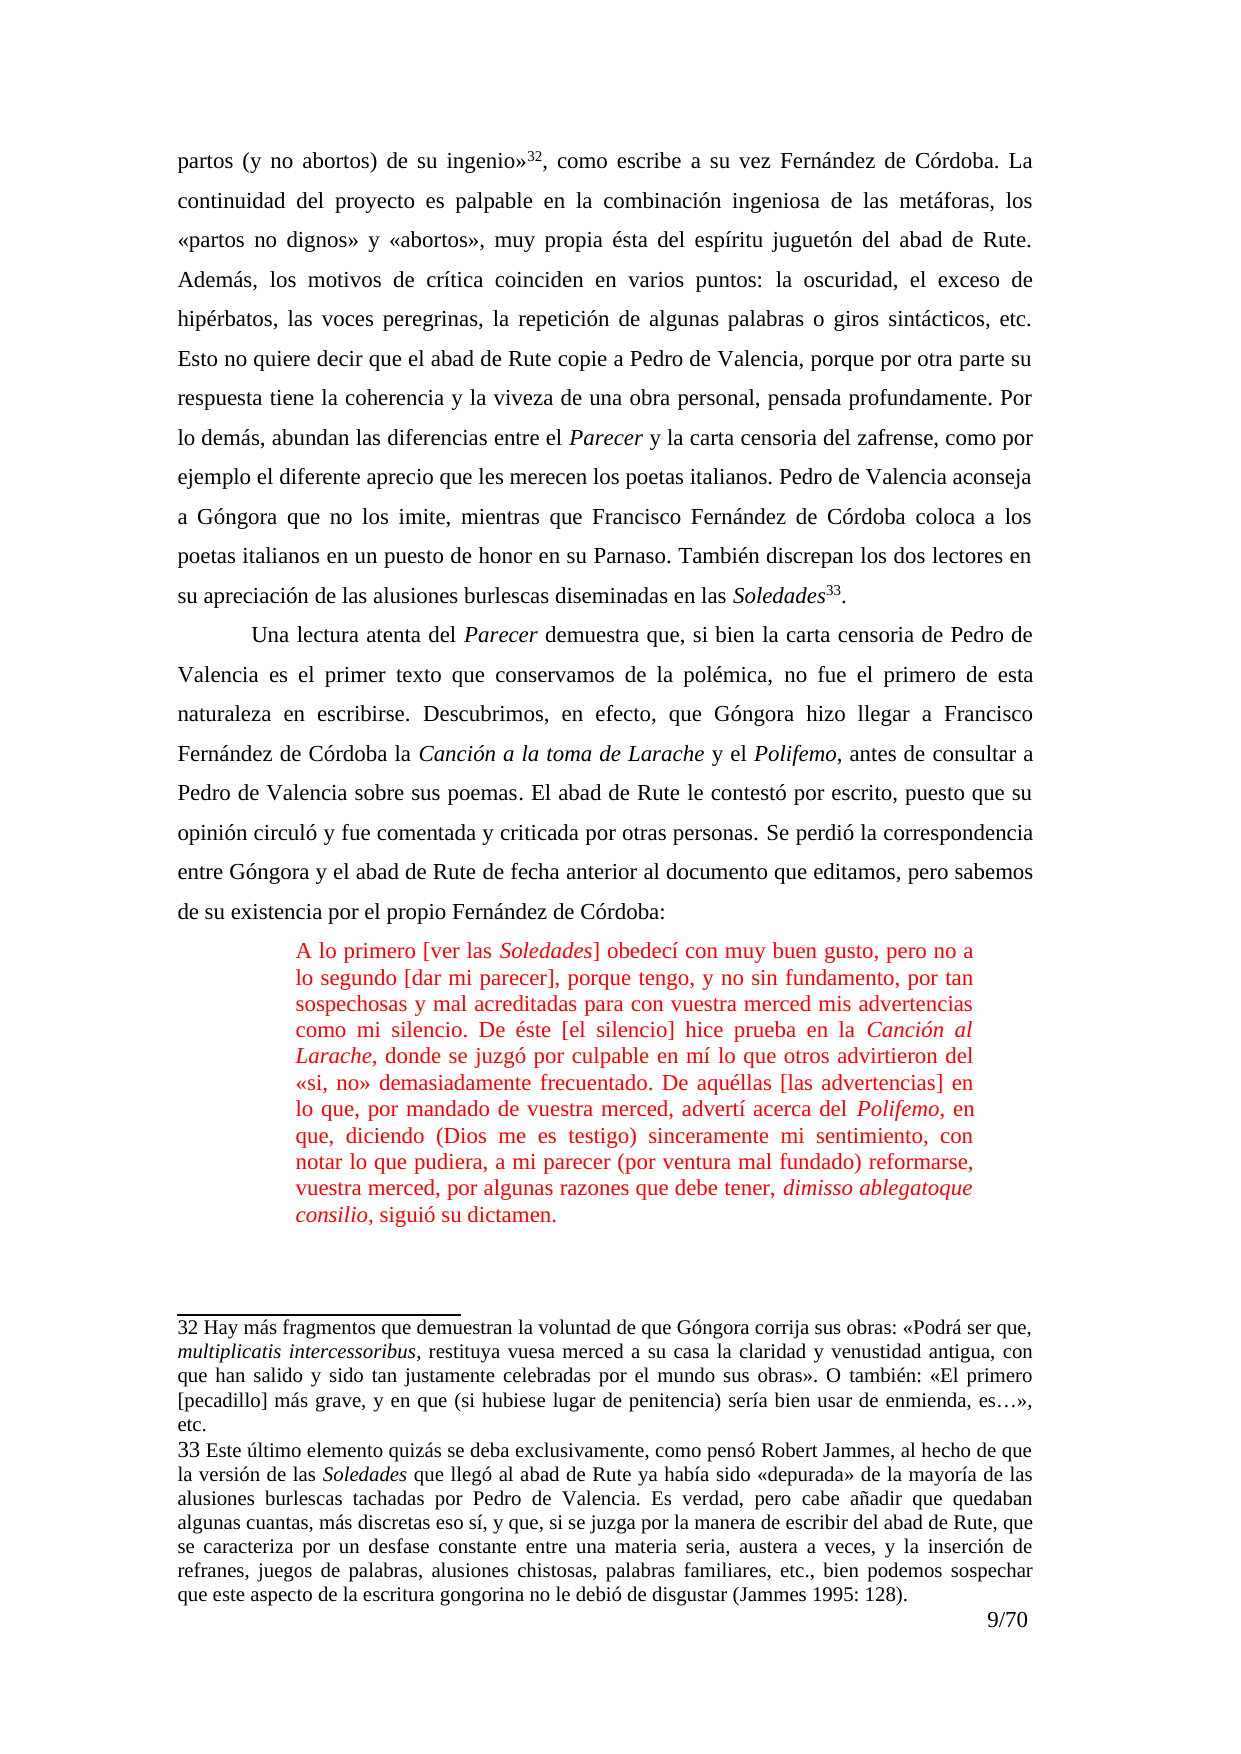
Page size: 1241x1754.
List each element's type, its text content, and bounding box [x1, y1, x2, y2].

text A lo primero [ver las Soledades] obedecí con muy buen gusto, pero no a lo segundo [dar mi parecer], porque tengo, y no sin fundamento, por tan sospechosas y mal acreditadas para con vuestra merced mis advertencias como mi silencio. De éste [el silencio] hice prueba en la Canción al Larache, donde se juzgó por culpable en mí lo que otros advirtieron del «si, no» demasiadamente frecuentado. De aquéllas [las advertencias] en lo que, por mandado de vuestra merced, advertí acerca del Polifemo, en que, diciendo (Dios me es testigo) sinceramente mi sentimiento, con notar lo que pudiera, a mi parecer (por ventura mal fundado) reformarse, vuestra merced, por algunas razones que debe tener, dimisso ablegatoque consilio, siguió su dictamen. [295, 937, 974, 1227]
text Hay más fragmentos que demuestran la voluntad de que Góngora corrija sus obras: «Podrá ser que, multiplicatis intercessoribus, restituya vuesa merced a su casa la claridad y venustidad antigua, con que han salido y sido tan justamente celebradas por el mundo sus obras». O también: «El primero [pecadillo] más grave, y en que (si hubiese lugar de penitencia) sería bien usar de enmienda, es…», etc. [177, 1315, 1034, 1436]
text Este último elemento quizás se deba exclusivamente, como pensó Robert Jammes, al hecho de que la versión de las Soledades que llegó al abad de Rute ya había sido «depurada» de la mayoría de las alusiones burlescas tachadas por Pedro de Valencia. Es verdad, pero cabe añadir que quedaban algunas cuantas, más discretas eso sí, y que, si se juzga por la manera de escribir del abad de Rute, que se caracteriza por un desfase constante entre una materia seria, austera a veces, y la inserción de refranes, juegos de palabras, alusiones chistosas, palabras familiares, etc., bien podemos sospechar que este aspecto de la escritura gongorina no le debió de disgustar (Jammes 1995: 128). [177, 1436, 1034, 1606]
text Una lectura atenta del Parecer demuestra que, si bien la carta censoria de Pedro de Valencia es el primer texto que conservamos de la polémica, no fue el primero de esta naturaleza en escribirse. Descubrimos, en efecto, que Góngora hizo llegar a Francisco Fernández de Córdoba la Canción a la toma de Larache y el Polifemo, antes de consultar a Pedro de Valencia sobre sus poemas. El abad de Rute le contestó por escrito, puesto que su opinión circuló y fue comentada y criticada por otras personas. Se perdió la correspondencia entre Góngora y el abad de Rute de fecha anterior al documento que editamos, pero sabemos de su existencia por el propio Fernández de Córdoba: [177, 621, 1034, 924]
text partos (y no abortos) de su ingenio», como escribe a su vez Fernández de Córdoba. La continuidad del proyecto es palpable en la combinación ingeniosa de las metáforas, los «partos no dignos» y «abortos», muy propia ésta del espíritu juguetón del abad de Rute. Además, los motivos de crítica coinciden en varios puntos: la oscuridad, el exceso de hipérbatos, las voces peregrinas, la repetición de algunas palabras o giros sintácticos, etc. Esto no quiere decir que el abad de Rute copie a Pedro de Valencia, porque por otra parte su respuesta tiene la coherencia y la viveza de una obra personal, pensada profundamente. Por lo demás, abundan las diferencias entre el Parecer y la carta censoria del zafrense, como por ejemplo el diferente aprecio que les merecen los poetas italianos. Pedro de Valencia aconseja a Góngora que no los imite, mientras que Francisco Fernández de Córdoba coloca a los poetas italianos en un puesto de honor en su Parnaso. También discrepan los dos lectores en su apreciación de las alusiones burlescas diseminadas en las Soledades. [177, 148, 1034, 608]
